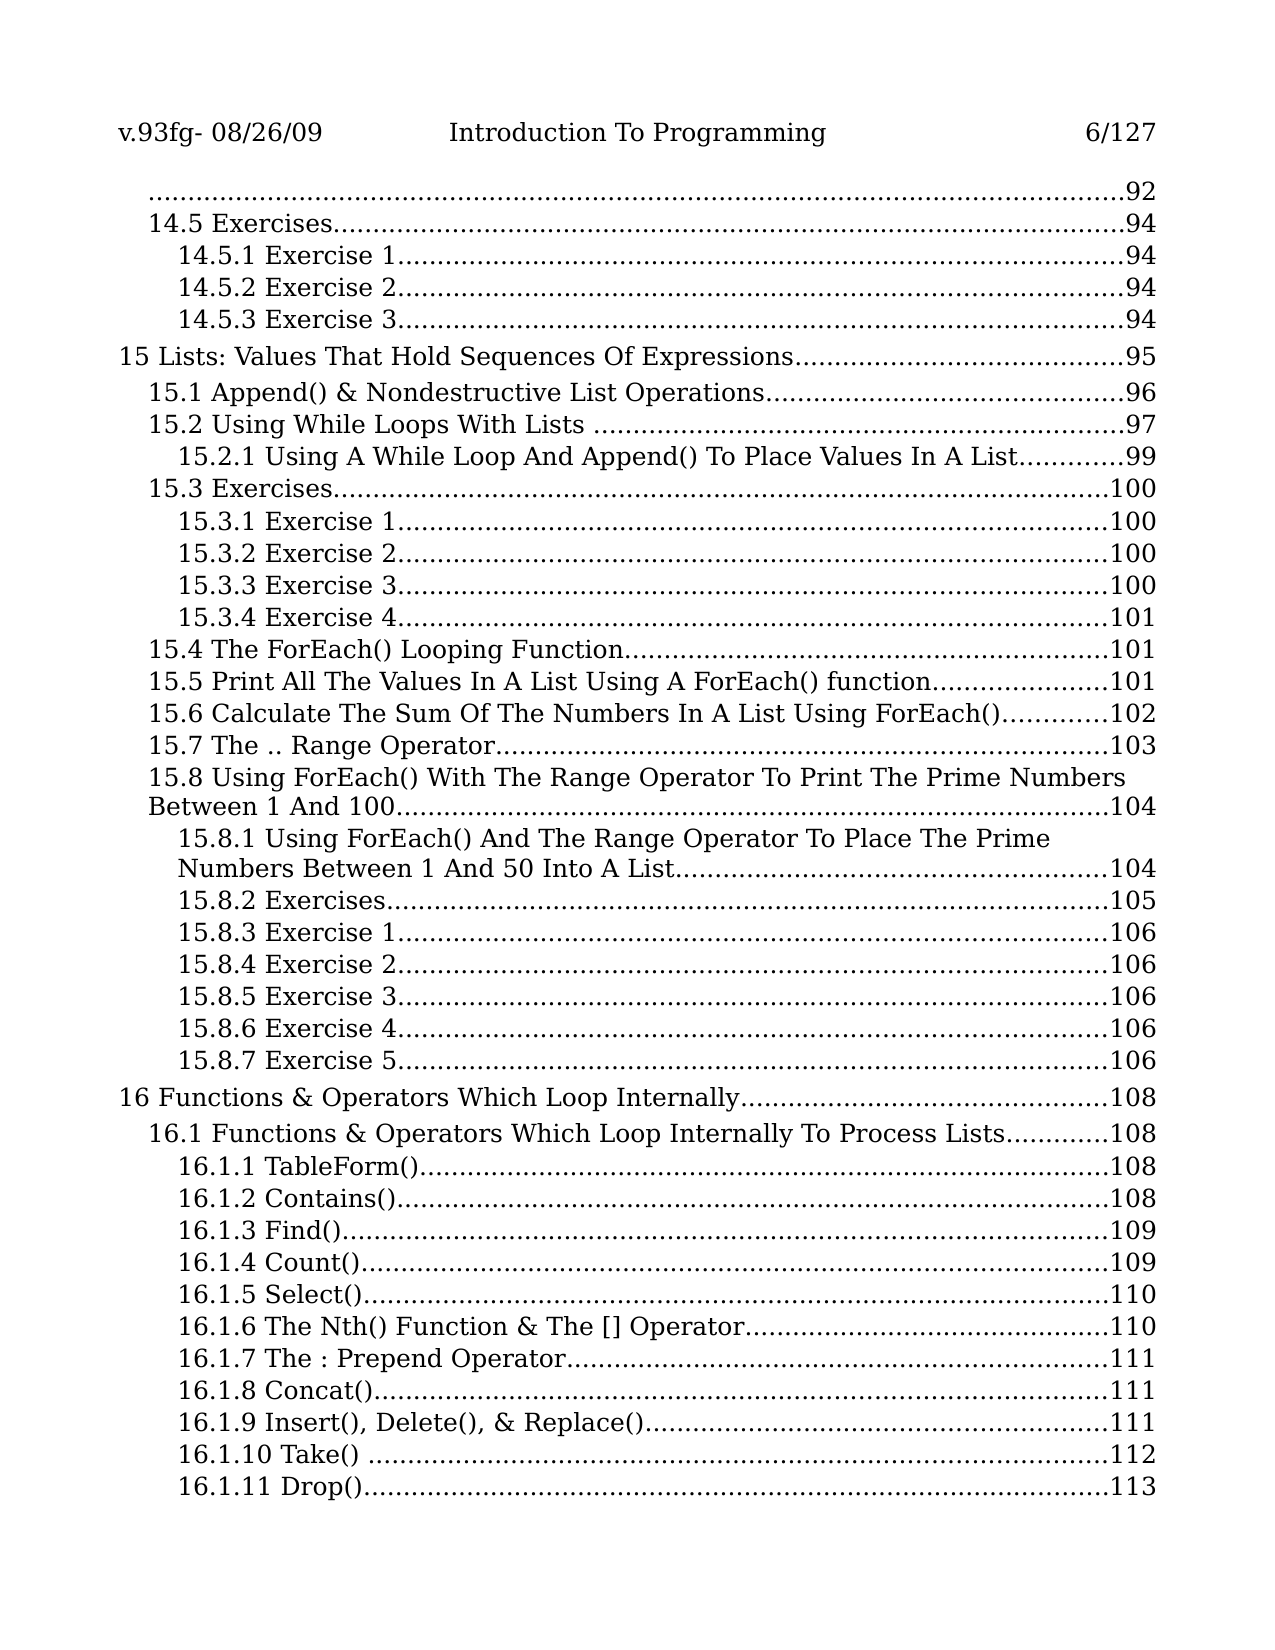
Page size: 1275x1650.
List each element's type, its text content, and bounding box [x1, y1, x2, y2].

text 14.5.1 Exercise 1 94 [177, 241, 1157, 270]
text 15.8.7 Exercise 5 106 [177, 1046, 1157, 1076]
text 15.7 The .. Range Operator 103 [148, 731, 1157, 761]
text 16.1.1 TableForm() 108 [177, 1152, 1157, 1181]
text 15.2 Using While Loops With Lists 97 [148, 411, 1157, 440]
text 15.8.4 Exercise 2 106 [177, 950, 1157, 979]
text 15.8.6 Exercise 4 106 [177, 1014, 1157, 1043]
text 15.8.1 Using ForEach() And The Range Operator To Place The Prime Numbers Between 1 And 50 Into A List 104 [177, 825, 1157, 883]
text 15.3.4 Exercise 4 101 [177, 603, 1157, 632]
text 16.1.5 Select() 110 [177, 1280, 1157, 1309]
text 15.5 Print All The Values In A List Using A ForEach() function 101 [148, 667, 1157, 696]
text 14.4 Finding Prime Numbers Which End With 7 (And Multi-line Function Calls) 92 [148, 177, 1157, 206]
text 15 Lists: Values That Hold Sequences Of Expressions 95 [118, 342, 1157, 371]
text 15.3 Exercises 100 [148, 475, 1157, 504]
text 16.1 Functions & Operators Which Loop Internally To Process Lists 108 [148, 1120, 1157, 1149]
text 15.4 The ForEach() Looping Function 101 [148, 635, 1157, 664]
text 15.8.3 Exercise 1 106 [177, 918, 1157, 947]
text 15.8.2 Exercises 105 [177, 886, 1157, 915]
text 16.1.8 Concat() 111 [177, 1376, 1157, 1406]
text 16.1.9 Insert(), Delete(), & Replace() 111 [177, 1408, 1157, 1438]
text 15.8.5 Exercise 3 106 [177, 982, 1157, 1011]
text 14.5.3 Exercise 3 94 [177, 305, 1157, 334]
text 16.1.10 Take() 112 [177, 1441, 1157, 1470]
text 14.5 Exercises 94 [148, 209, 1157, 238]
text 14.5.2 Exercise 2 94 [177, 273, 1157, 302]
text 15.6 Calculate The Sum Of The Numbers In A List Using ForEach() 102 [148, 699, 1157, 728]
text 16.1.6 The Nth() Function & The [] Operator 110 [177, 1312, 1157, 1341]
text 16.1.3 Find() 109 [177, 1216, 1157, 1245]
text 15.3.2 Exercise 2 100 [177, 539, 1157, 568]
text 15.2.1 Using A While Loop And Append() To Place Values In A List 99 [177, 443, 1157, 472]
text 15.3.1 Exercise 1 100 [177, 507, 1157, 536]
text 16.1.4 Count() 109 [177, 1248, 1157, 1277]
text 16 Functions & Operators Which Loop Internally 108 [118, 1083, 1157, 1112]
text 15.8 Using ForEach() With The Range Operator To Print The Prime Numbers Between 1 And 100 104 [148, 763, 1157, 822]
text 15.1 Append() & Nondestructive List Operations 96 [148, 378, 1157, 408]
text 15.3.3 Exercise 3 100 [177, 571, 1157, 600]
text 16.1.7 The : Prepend Operator 111 [177, 1344, 1157, 1373]
text 16.1.11 Drop() 113 [177, 1473, 1157, 1502]
text 16.1.2 Contains() 108 [177, 1184, 1157, 1213]
